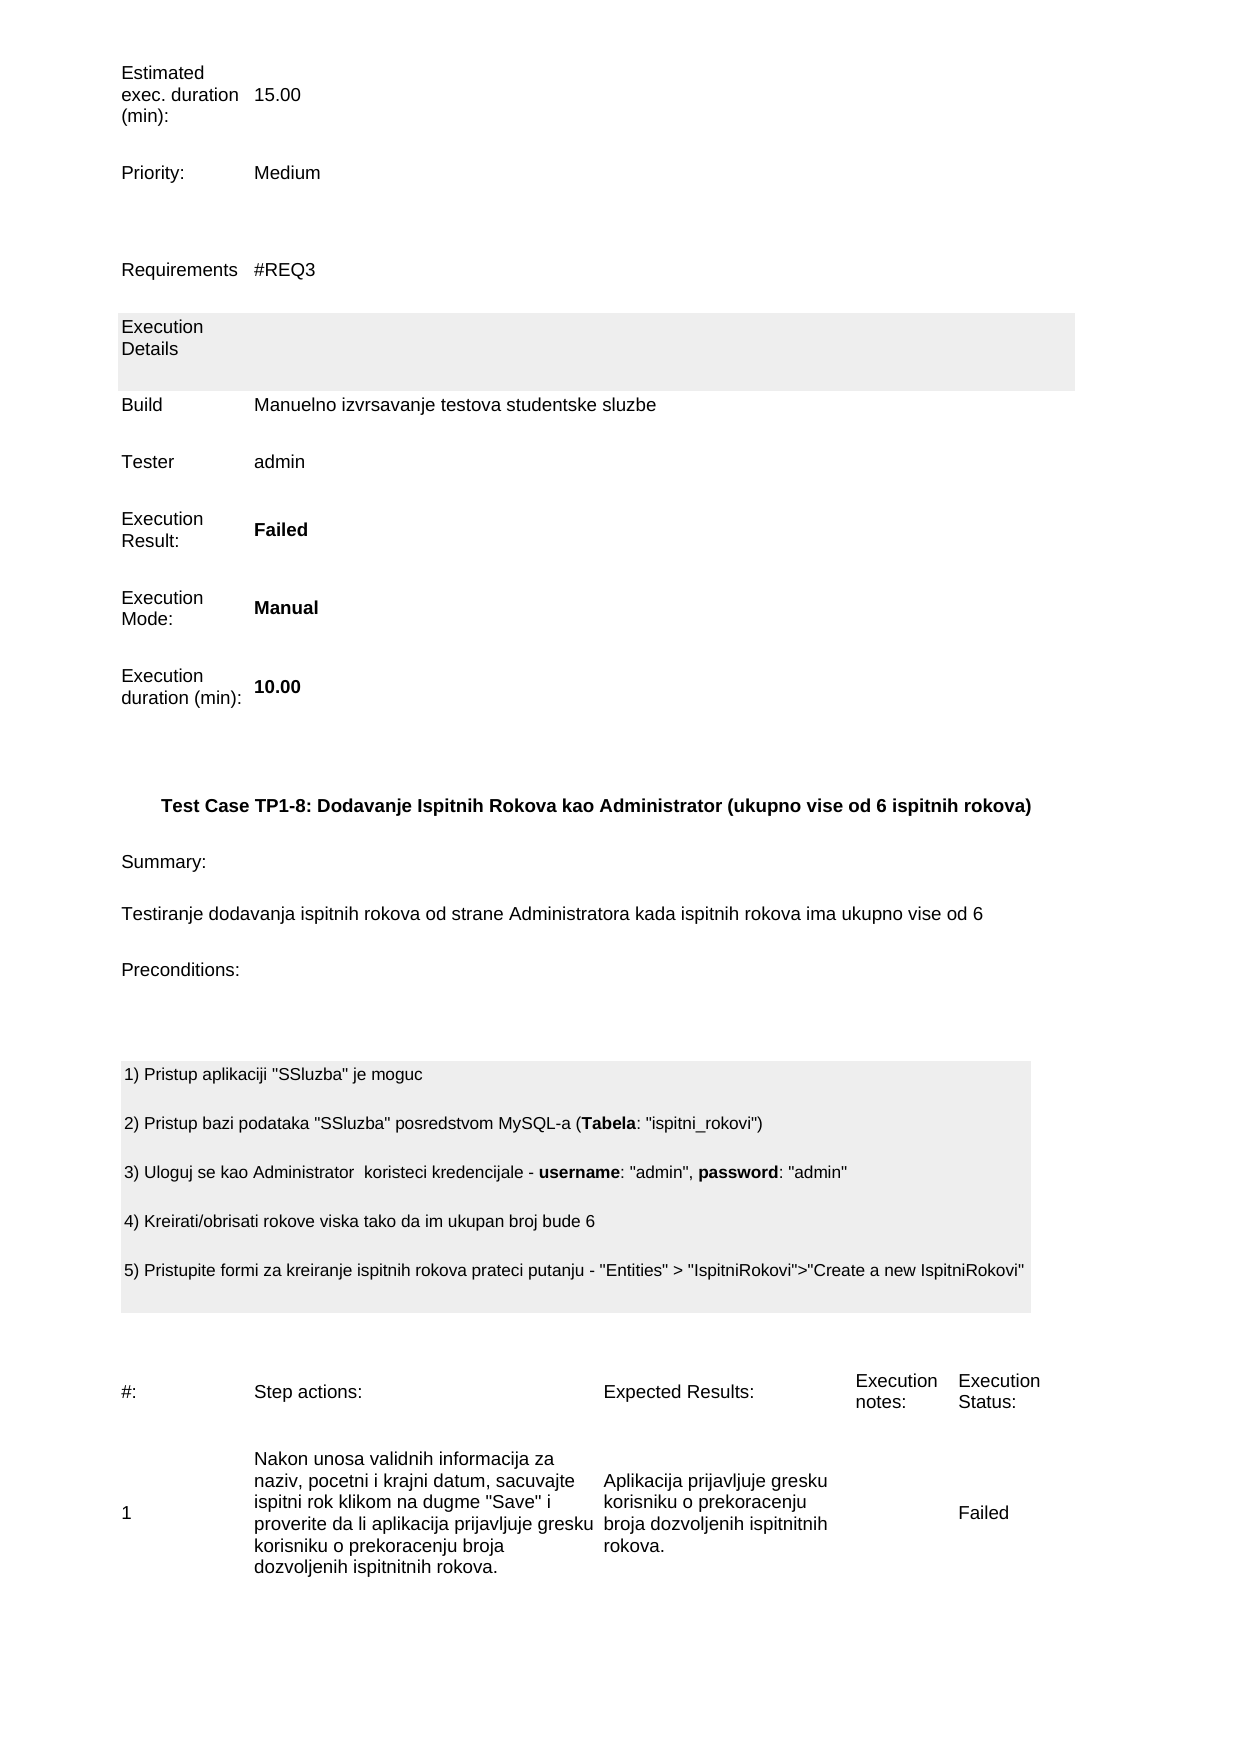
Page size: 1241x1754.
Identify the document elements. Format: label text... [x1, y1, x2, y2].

table_cell Priority: [118, 159, 251, 216]
table_cell #REQ3 [251, 256, 1075, 313]
table_header Test Case TP1-8: Dodavanje Ispitnih Rokova kao Administrator (ukupno vise od 6 ispitnih rokova) [118, 791, 1075, 848]
table_cell Failed [251, 505, 1075, 583]
table_cell Failed [955, 1445, 1058, 1610]
table_cell #: [118, 1367, 251, 1445]
table_cell Execution duration (min): [118, 662, 251, 740]
table_cell Execution Result: [118, 505, 251, 583]
table_cell [1059, 1367, 1075, 1445]
table_cell Execution notes: [853, 1367, 955, 1445]
table_cell Step actions: [251, 1367, 600, 1445]
table_cell Requirements [118, 256, 251, 313]
table_cell Tester [118, 448, 251, 505]
table_cell Nakon unosa validnih informacija za naziv, pocetni i krajni datum, sacuvajte ispitni rok klikom na dugme "Save" i proverite da li aplikacija prijavljuje gresku korisniku o prekoracenju broja dozvoljenih ispitnitnih rokova. [251, 1445, 600, 1610]
table_cell Estimated exec. duration (min): [118, 59, 251, 159]
table_header 1) Pristup aplikaciji "SSluzba" je moguc 2) Pristup bazi podataka "SSluzba" posredstvom MySQL-a (Tabela: "ispitni_rokovi") 3) Uloguj se kao Administrator koristeci kredencijale - username: "admin", password: "admin" 4) Kreirati/obrisati rokove viska tako da im ukupan broj bude 6 5) Pristupite formi za kreiranje ispitnih rokova prateci putanju - "Entities" > "IspitniRokovi">"Create a new IspitniRokovi" [121, 1061, 1031, 1313]
table_cell Execution Status: [955, 1367, 1058, 1445]
table_cell [1059, 1445, 1075, 1610]
table_cell Preconditions: [118, 956, 1075, 1367]
table_cell [118, 216, 1075, 256]
table_cell Summary: Testiranje dodavanja ispitnih rokova od strane Administratora kada ispitnih rokova ima ukupno vise od 6 [118, 848, 1075, 956]
table_cell 1 [118, 1445, 251, 1610]
table_cell [251, 313, 1075, 391]
table_cell 15.00 [251, 59, 1075, 159]
table_cell Build [118, 391, 251, 448]
table_cell Expected Results: [600, 1367, 852, 1445]
table_cell admin [251, 448, 1075, 505]
table_cell Manuelno izvrsavanje testova studentske sluzbe [251, 391, 1075, 448]
table_cell [853, 1445, 955, 1610]
table_cell Medium [251, 159, 1075, 216]
table_cell Execution Details [118, 313, 251, 391]
table_cell Execution Mode: [118, 584, 251, 662]
table_cell Aplikacija prijavljuje gresku korisniku o prekoracenju broja dozvoljenih ispitnitnih rokova. [600, 1445, 852, 1610]
table_cell 10.00 [251, 662, 1075, 740]
table_cell Manual [251, 584, 1075, 662]
